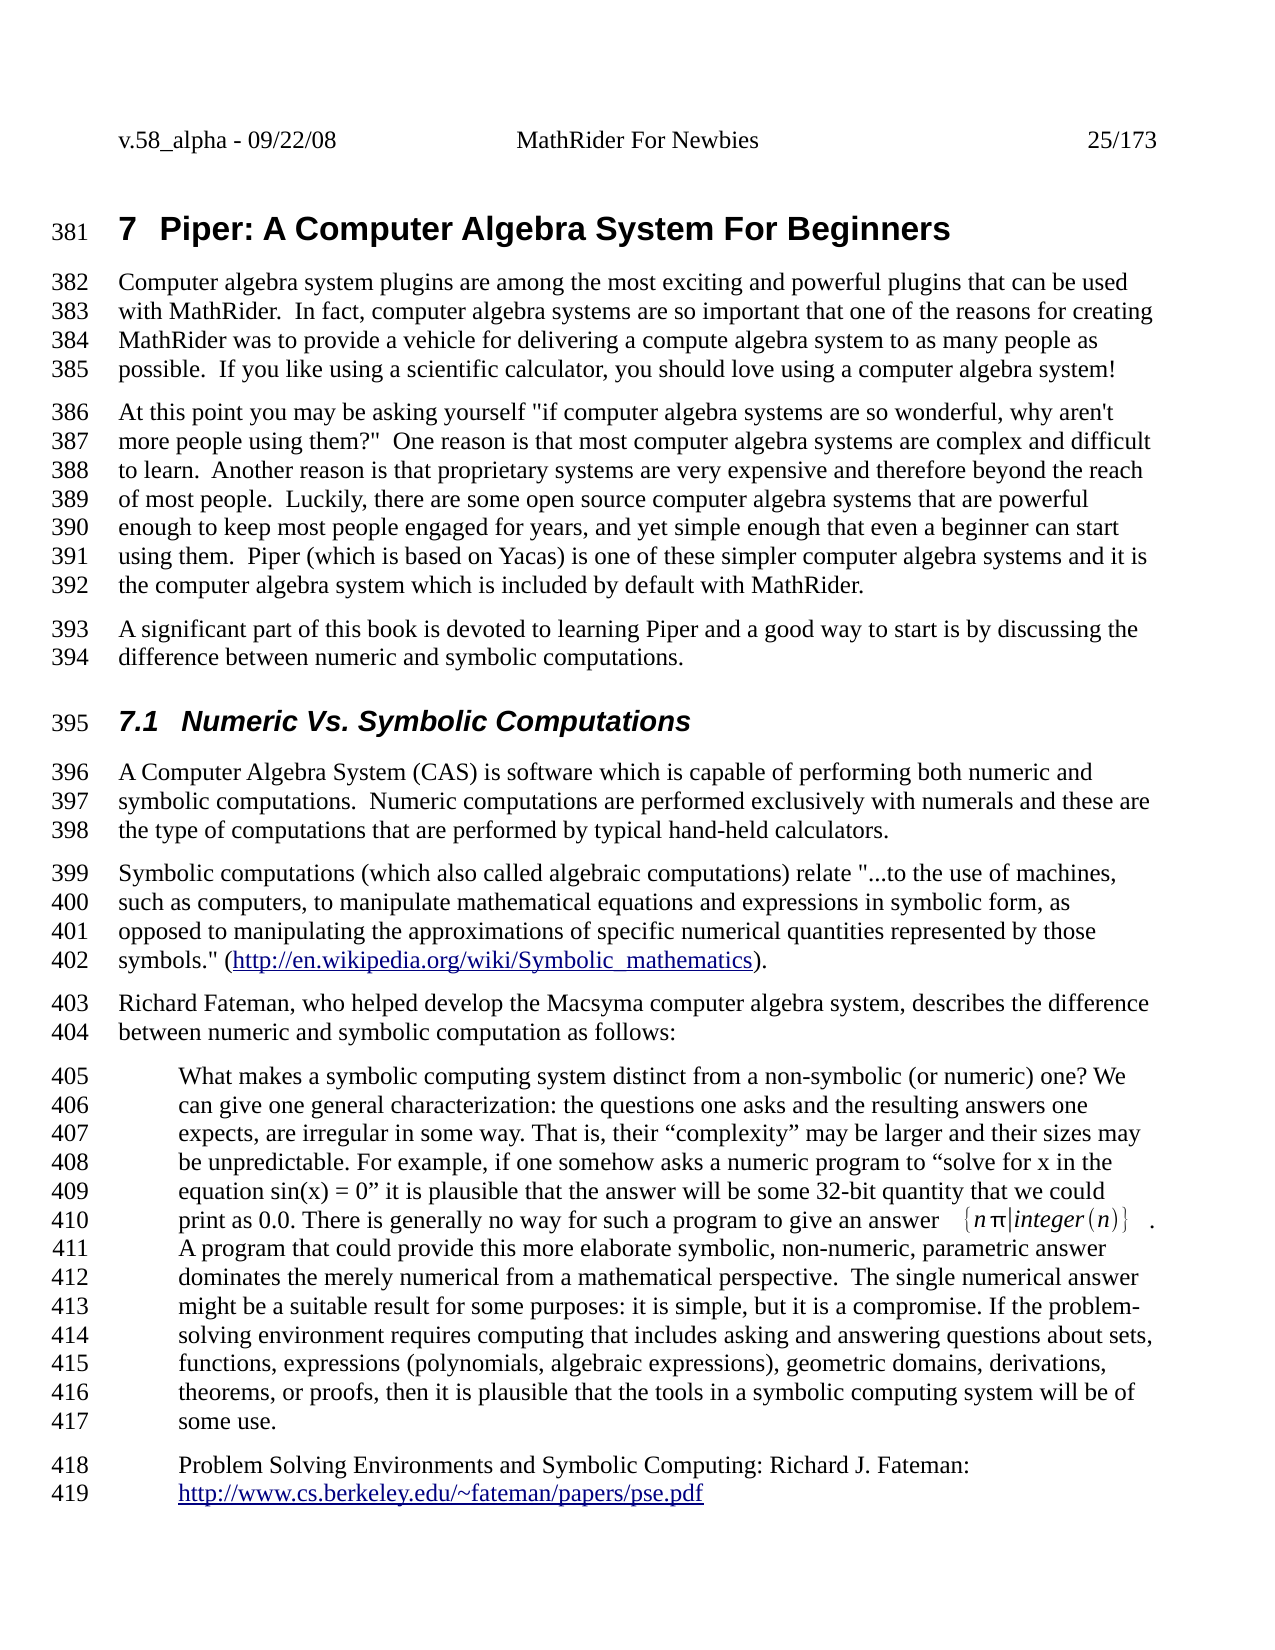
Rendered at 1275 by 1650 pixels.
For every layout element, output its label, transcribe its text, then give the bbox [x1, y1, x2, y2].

text At this point you may be asking yourself "if computer algebra systems are so wonderful, why aren't more people using them?" One reason is that most computer algebra systems are complex and difficult to learn. Another reason is that proprietary systems are very expensive and therefore beyond the reach of most people. Luckily, there are some open source computer algebra systems that are powerful enough to keep most people engaged for years, and yet simple enough that even a beginner can start using them. Piper (which is based on Yacas) is one of these simpler computer algebra systems and it is the computer algebra system which is included by default with MathRider. [118, 397, 1157, 599]
subtitle Piper: A Computer Algebra System For Beginners [118, 209, 1157, 247]
text A Computer Algebra System (CAS) is software which is capable of performing both numeric and symbolic computations. Numeric computations are performed exclusively with numerals and these are the type of computations that are performed by typical hand-held calculators. [118, 757, 1157, 843]
text A significant part of this book is devoted to learning Piper and a good way to start is by discussing the difference between numeric and symbolic computations. [118, 614, 1157, 671]
text Richard Fateman, who helped develop the Macsyma computer algebra system, describes the difference between numeric and symbolic computation as follows: [118, 988, 1157, 1046]
subtitle Numeric Vs. Symbolic Computations [118, 704, 1157, 737]
text Problem Solving Environments and Symbolic Computing: Richard J. Fateman: http://www.cs.berkeley.edu/~fateman/papers/pse.pdf [178, 1450, 1157, 1507]
text Computer algebra system plugins are among the most exciting and powerful plugins that can be used with MathRider. In fact, computer algebra systems are so important that one of the reasons for creating MathRider was to provide a vehicle for delivering a compute algebra system to as many people as possible. If you like using a scientific calculator, you should love using a computer algebra system! [118, 267, 1157, 382]
text What makes a symbolic computing system distinct from a non-symbolic (or numeric) one? We can give one general characterization: the questions one asks and the resulting answers one expects, are irregular in some way. That is, their “complexity” may be larger and their sizes may be unpredictable. For example, if one somehow asks a numeric program to “solve for x in the equation sin(x) = 0” it is plausible that the answer will be some 32-bit quantity that we could print as 0.0. There is generally no way for such a program to give an answer . A program that could provide this more elaborate symbolic, non-numeric, parametric answer dominates the merely numerical from a mathematical perspective. The single numerical answer might be a suitable result for some purposes: it is simple, but it is a compromise. If the problem-solving environment requires computing that includes asking and answering questions about sets, functions, expressions (polynomials, algebraic expressions), geometric domains, derivations, theorems, or proofs, then it is plausible that the tools in a symbolic computing system will be of some use. [178, 1061, 1157, 1435]
text Symbolic computations (which also called algebraic computations) relate "...to the use of machines, such as computers, to manipulate mathematical equations and expressions in symbolic form, as opposed to manipulating the approximations of specific numerical quantities represented by those symbols." (http://en.wikipedia.org/wiki/Symbolic_mathematics). [118, 858, 1157, 973]
